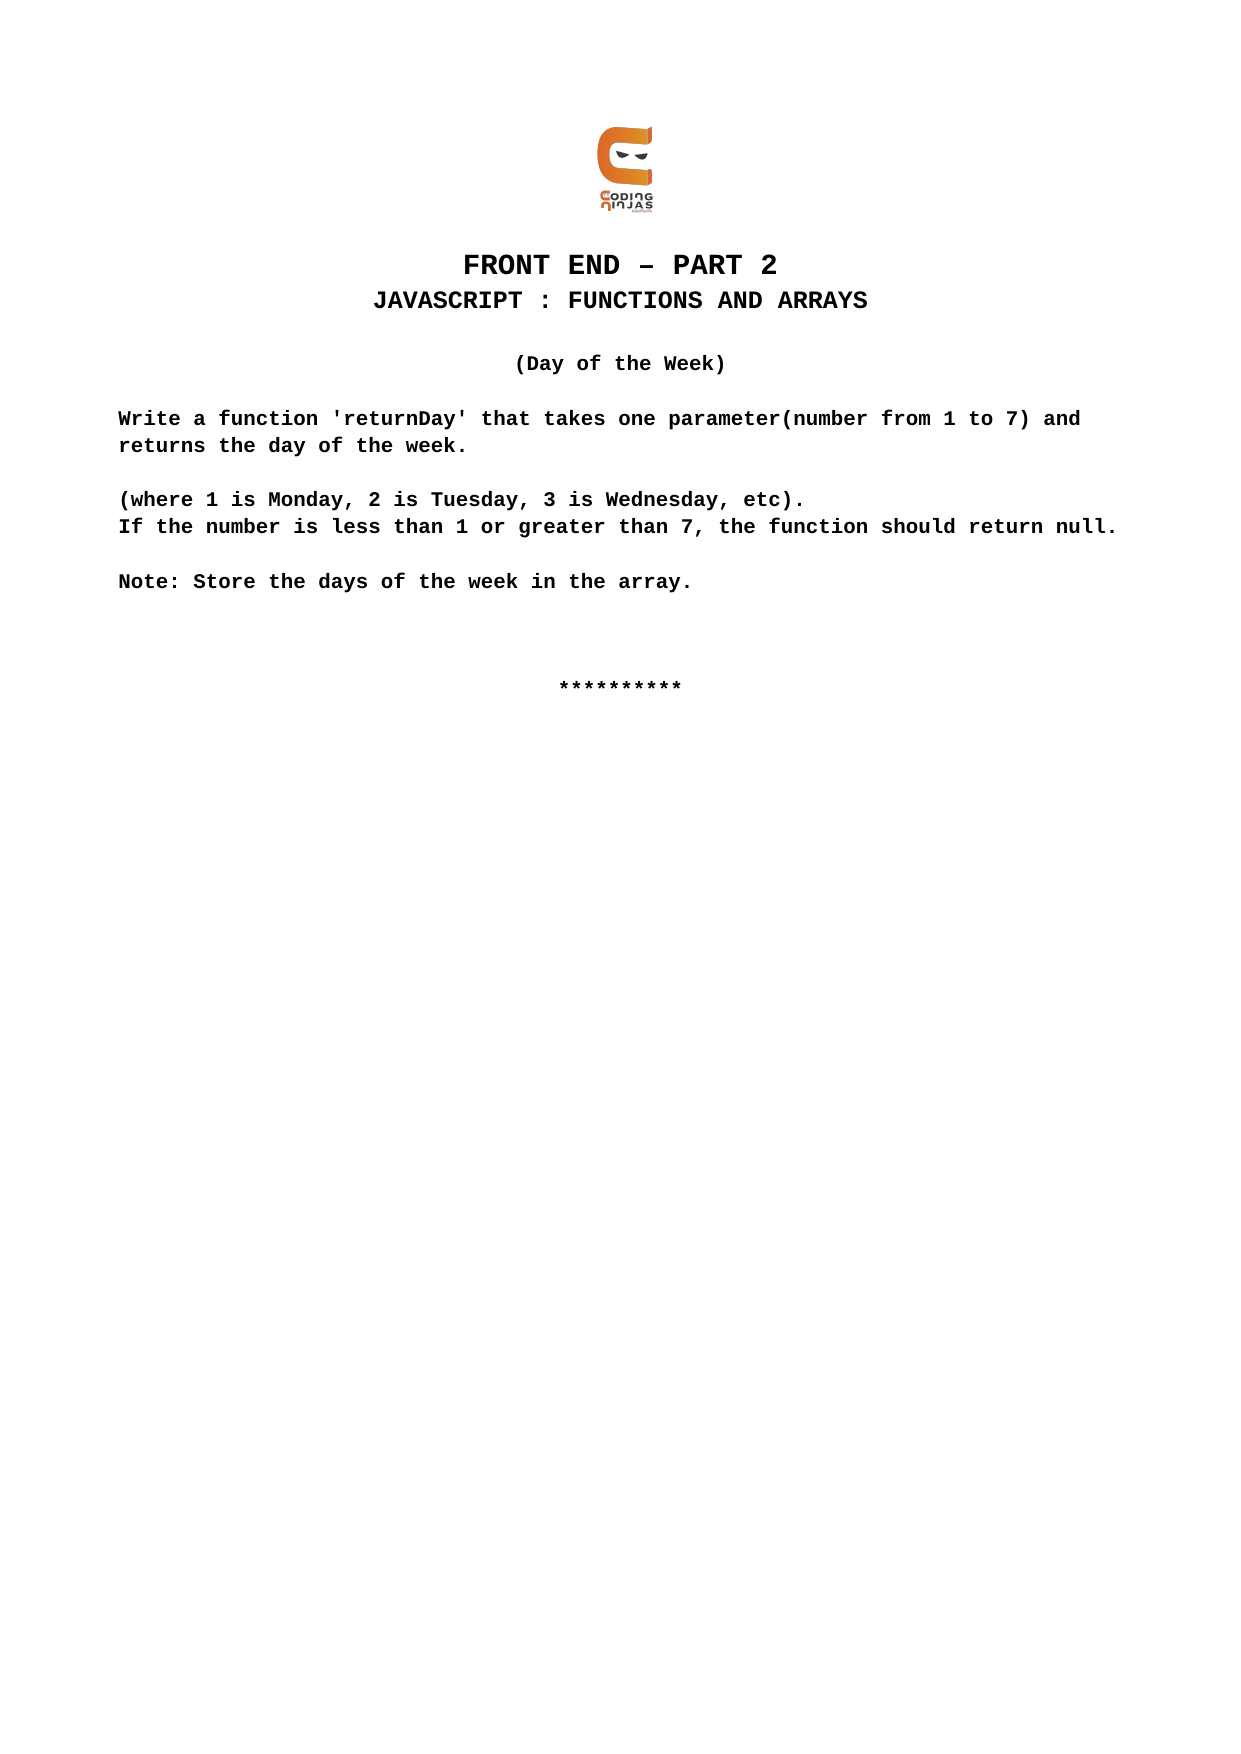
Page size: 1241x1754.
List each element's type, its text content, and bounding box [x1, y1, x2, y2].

picture [578, 122, 672, 217]
text Write a function 'returnDay' that takes one parameter(number from 1 to 7) and returns the day of the week. [118, 407, 1122, 458]
text FRONT END – PART 2 [118, 250, 1122, 283]
text Note: Store the days of the week in the array. [118, 571, 1122, 594]
text JAVASCRIPT : FUNCTIONS AND ARRAYS [118, 288, 1122, 316]
text (where 1 is Monday, 2 is Tuesday, 3 is Wednesday, etc). [118, 489, 1122, 513]
text If the number is less than 1 or greater than 7, the function should return null. [118, 516, 1122, 540]
text (Day of the Week) [118, 353, 1122, 377]
text ********** [118, 679, 1122, 703]
